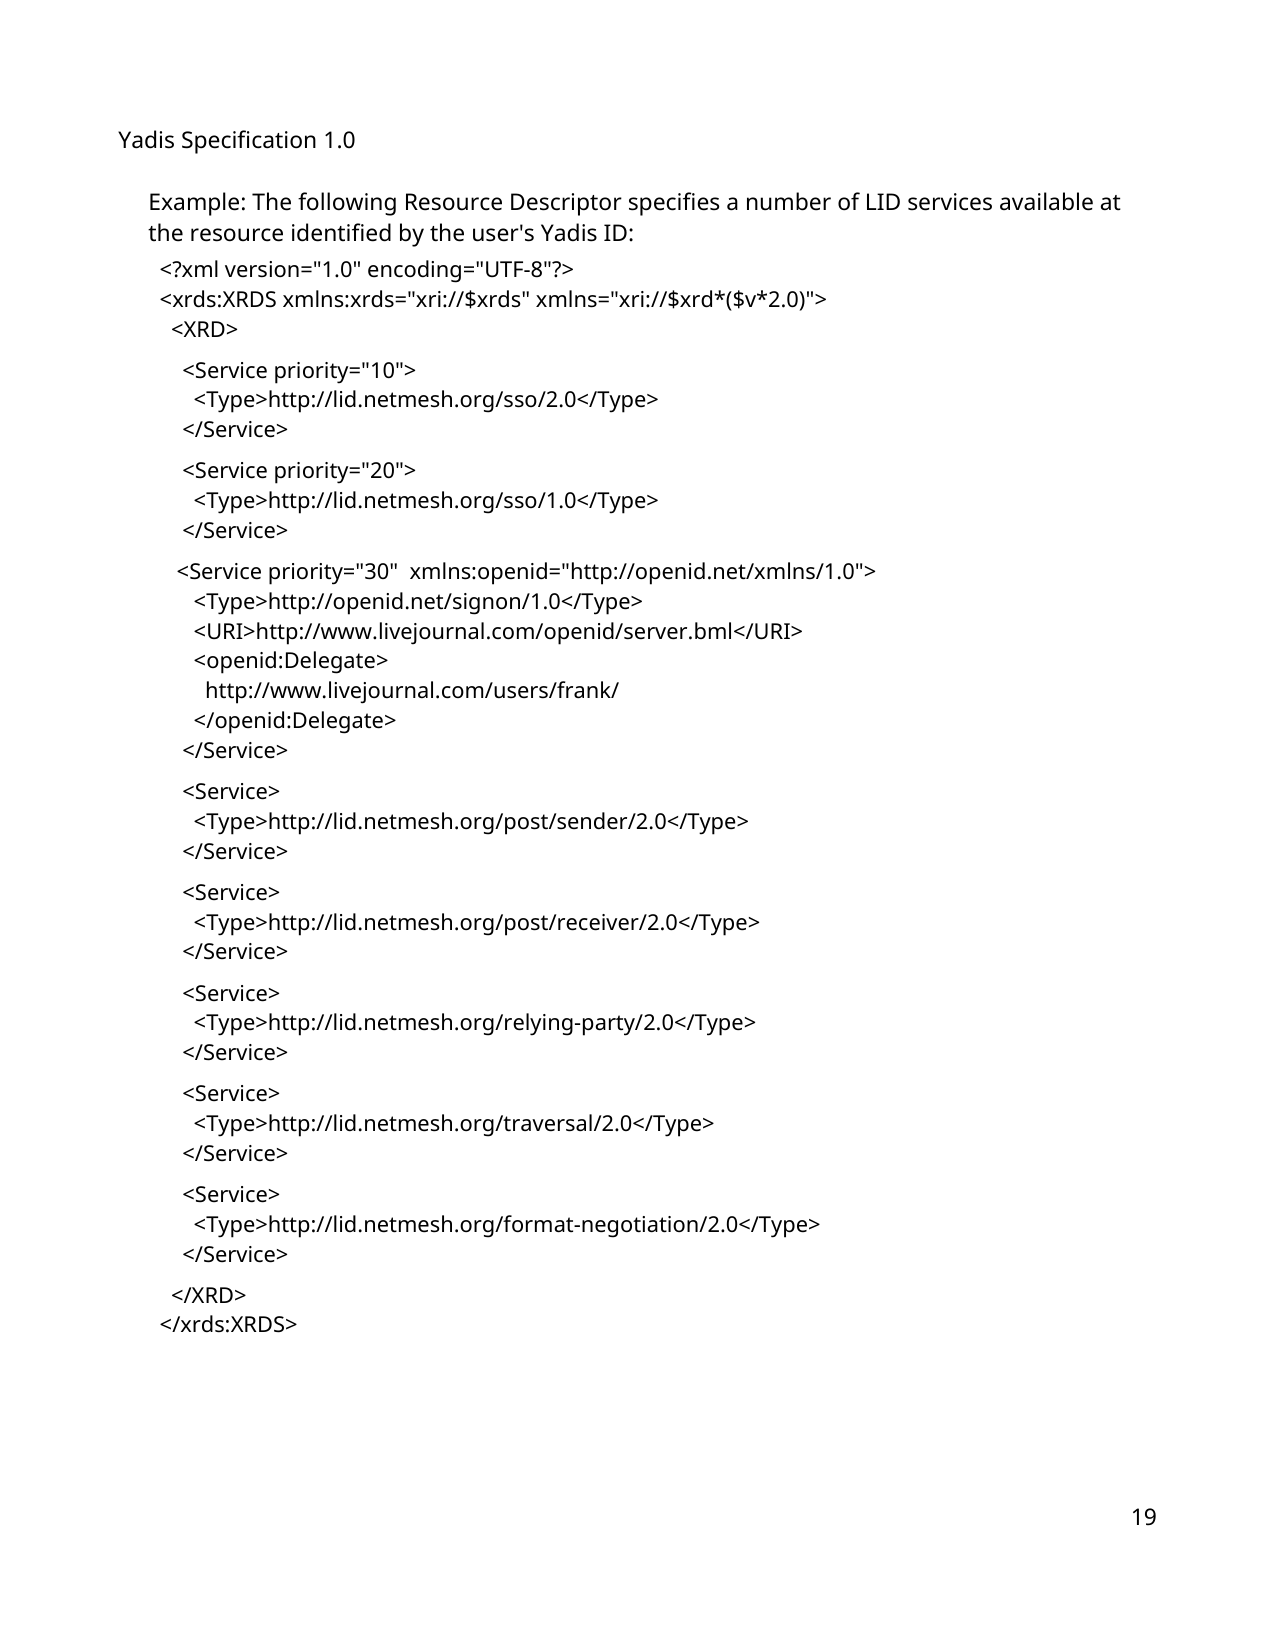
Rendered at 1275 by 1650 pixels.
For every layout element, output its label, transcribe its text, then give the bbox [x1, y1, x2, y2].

text <Type>http://openid.net/signon/1.0</Type> [148, 586, 1157, 616]
text <Type>http://lid.netmesh.org/sso/1.0</Type> [148, 485, 1157, 515]
text <Type>http://lid.netmesh.org/post/sender/2.0</Type> [148, 806, 1157, 836]
text <Service> [148, 977, 1157, 1007]
text <Service priority="30" xmlns:openid="http://openid.net/xmlns/1.0"> [148, 556, 1157, 586]
text <Type>http://lid.netmesh.org/relying-party/2.0</Type> [148, 1007, 1157, 1037]
text </Service> [148, 414, 1157, 444]
text <Type>http://lid.netmesh.org/traversal/2.0</Type> [148, 1108, 1157, 1138]
text </Service> [148, 515, 1157, 545]
text </Service> [148, 1238, 1157, 1268]
text <Type>http://lid.netmesh.org/format-negotiation/2.0</Type> [148, 1209, 1157, 1238]
text <Service> [148, 877, 1157, 907]
text <openid:Delegate> [148, 646, 1157, 675]
text <?xml version="1.0" encoding="UTF-8"?> [148, 254, 1157, 284]
text <Service> [148, 776, 1157, 806]
text </Service> [148, 936, 1157, 966]
text <Type>http://lid.netmesh.org/post/receiver/2.0</Type> [148, 907, 1157, 936]
text </Service> [148, 1138, 1157, 1168]
text <Service> [148, 1179, 1157, 1209]
text <Type>http://lid.netmesh.org/sso/2.0</Type> [148, 384, 1157, 414]
text <Service priority="10"> [148, 355, 1157, 384]
text http://www.livejournal.com/users/frank/ [148, 675, 1157, 705]
text </Service> [148, 1037, 1157, 1067]
text <XRD> [148, 313, 1157, 343]
text <Service> [148, 1078, 1157, 1108]
text </Service> [148, 735, 1157, 765]
text </XRD> [148, 1280, 1157, 1309]
text </xrds:XRDS> [148, 1309, 1157, 1339]
text <xrds:XRDS xmlns:xrds="xri://$xrds" xmlns="xri://$xrd*($v*2.0)"> [148, 284, 1157, 313]
text <URI>http://www.livejournal.com/openid/server.bml</URI> [148, 616, 1157, 646]
text </Service> [148, 836, 1157, 865]
text Example: The following Resource Descriptor specifies a number of LID services available at the resource identified by the user's Yadis ID: [148, 185, 1127, 248]
text <Service priority="20"> [148, 455, 1157, 485]
text </openid:Delegate> [148, 705, 1157, 735]
